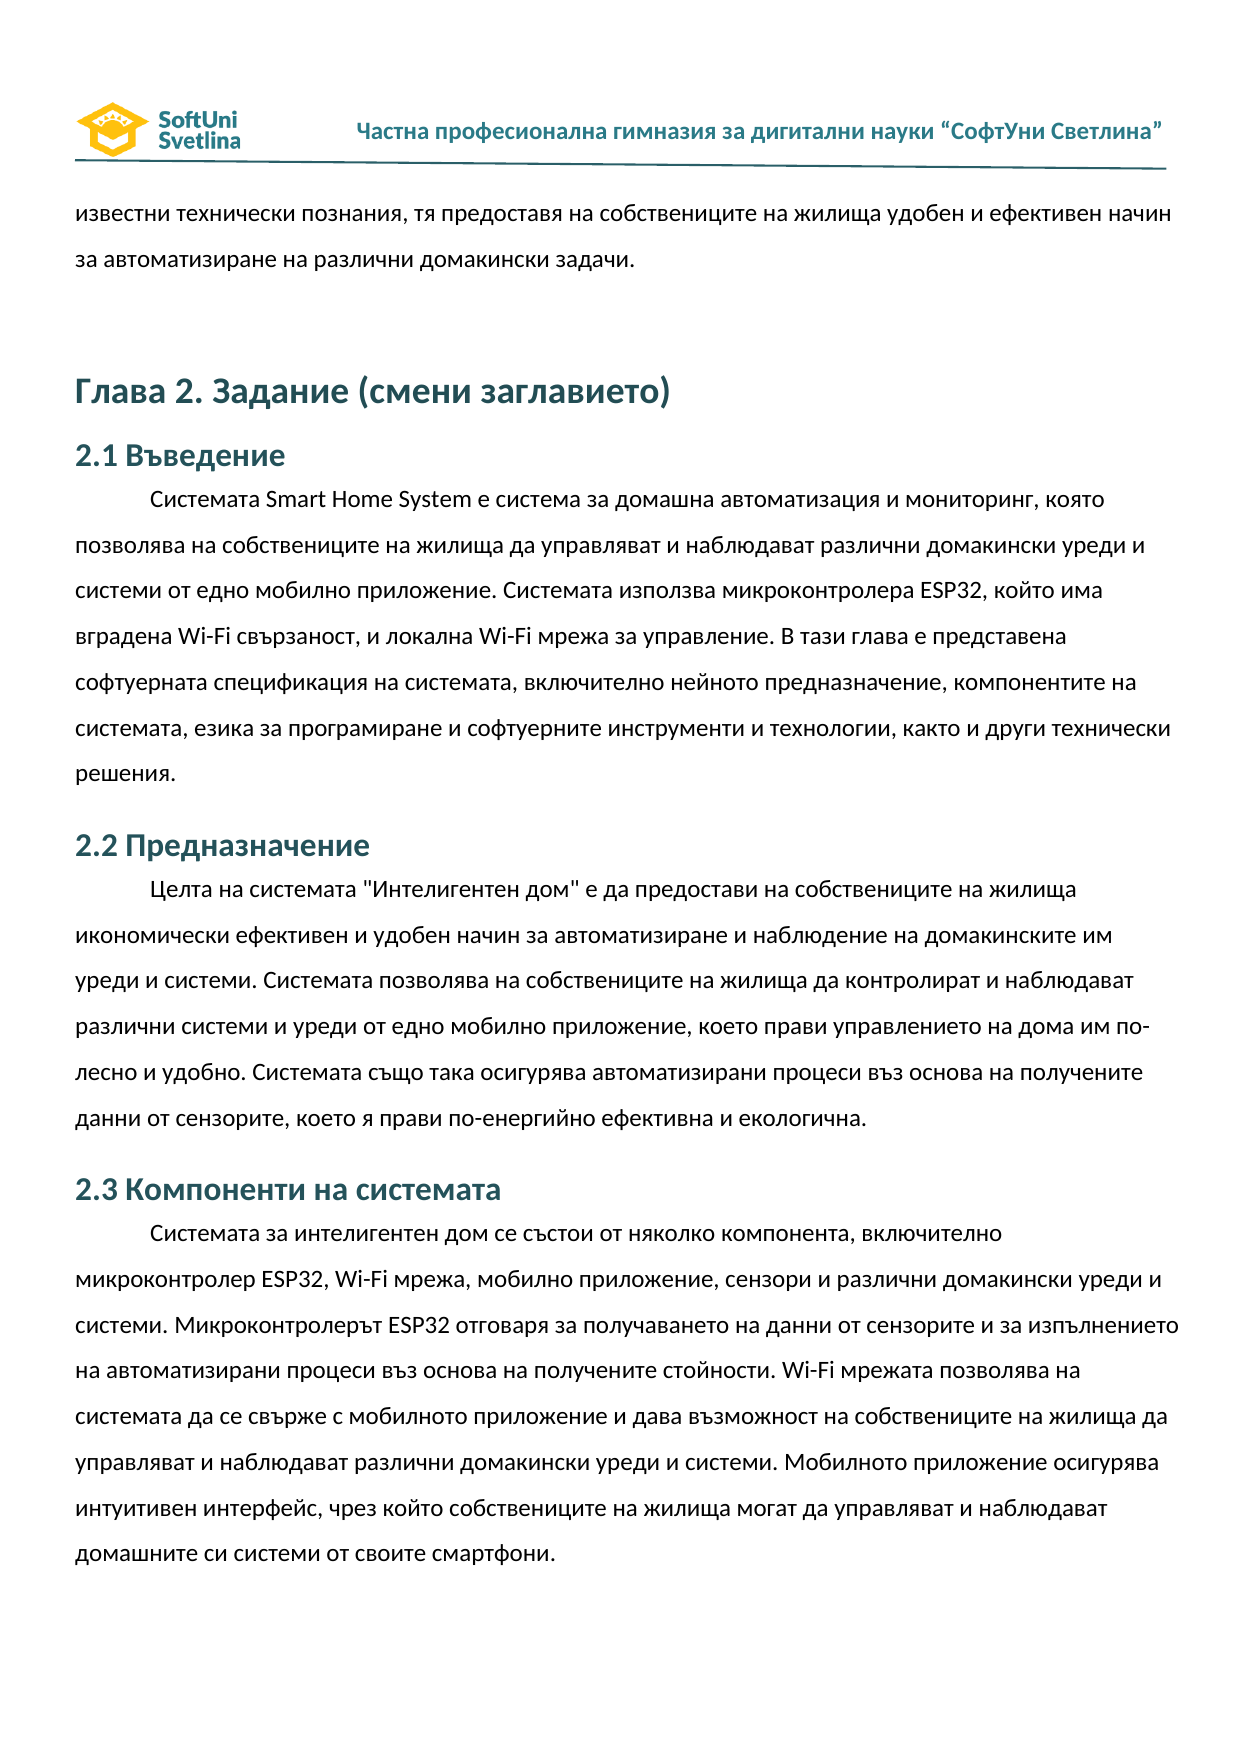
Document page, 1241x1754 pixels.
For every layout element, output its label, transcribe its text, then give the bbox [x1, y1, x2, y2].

text Системата Smart Home System е система за домашна автоматизация и мониторинг, която позволява на собствениците на жилища да управляват и наблюдават различни домакински уреди и системи от едно мобилно приложение. Системата използва микроконтролера ESP32, който има вградена Wi-Fi свързаност, и локална Wi-Fi мрежа за управление. В тази глава е представена софтуерната спецификация на системата, включително нейното предназначение, компонентите на системата, езика за програмиране и софтуерните инструменти и технологии, както и други технически решения. [75, 483, 1181, 788]
subtitle 2.3 Компоненти на системата [75, 1168, 1181, 1209]
subtitle 2.2 Предназначение [75, 824, 1181, 865]
picture [75, 102, 240, 157]
text Целта на системата "Интелигентен дом" е да предостави на собствениците на жилища икономически ефективен и удобен начин за автоматизиране и наблюдение на домакинските им уреди и системи. Системата позволява на собствениците на жилища да контролират и наблюдават различни системи и уреди от едно мобилно приложение, което прави управлението на дома им по-лесно и удобно. Системата също така осигурява автоматизирани процеси въз основа на получените данни от сензорите, което я прави по-енергийно ефективна и екологична. [75, 873, 1181, 1132]
text Системата за интелигентен дом се състои от няколко компонента, включително микроконтролер ESP32, Wi-Fi мрежа, мобилно приложение, сензори и различни домакински уреди и системи. Микроконтролерът ESP32 отговаря за получаването на данни от сензорите и за изпълнението на автоматизирани процеси въз основа на получените стойности. Wi-Fi мрежата позволява на системата да се свърже с мобилното приложение и дава възможност на собствениците на жилища да управляват и наблюдават различни домакински уреди и системи. Мобилното приложение осигурява интуитивен интерфейс, чрез който собствениците на жилища могат да управляват и наблюдават домашните си системи от своите смартфони. [75, 1217, 1181, 1568]
text известни технически познания, тя предоставя на собствениците на жилища удобен и ефективен начин за автоматизиране на различни домакински задачи. [75, 197, 1181, 273]
subtitle Глава 2. Задание (смени заглавието) [75, 367, 1181, 413]
subtitle 2.1 Въведение [75, 434, 1181, 475]
